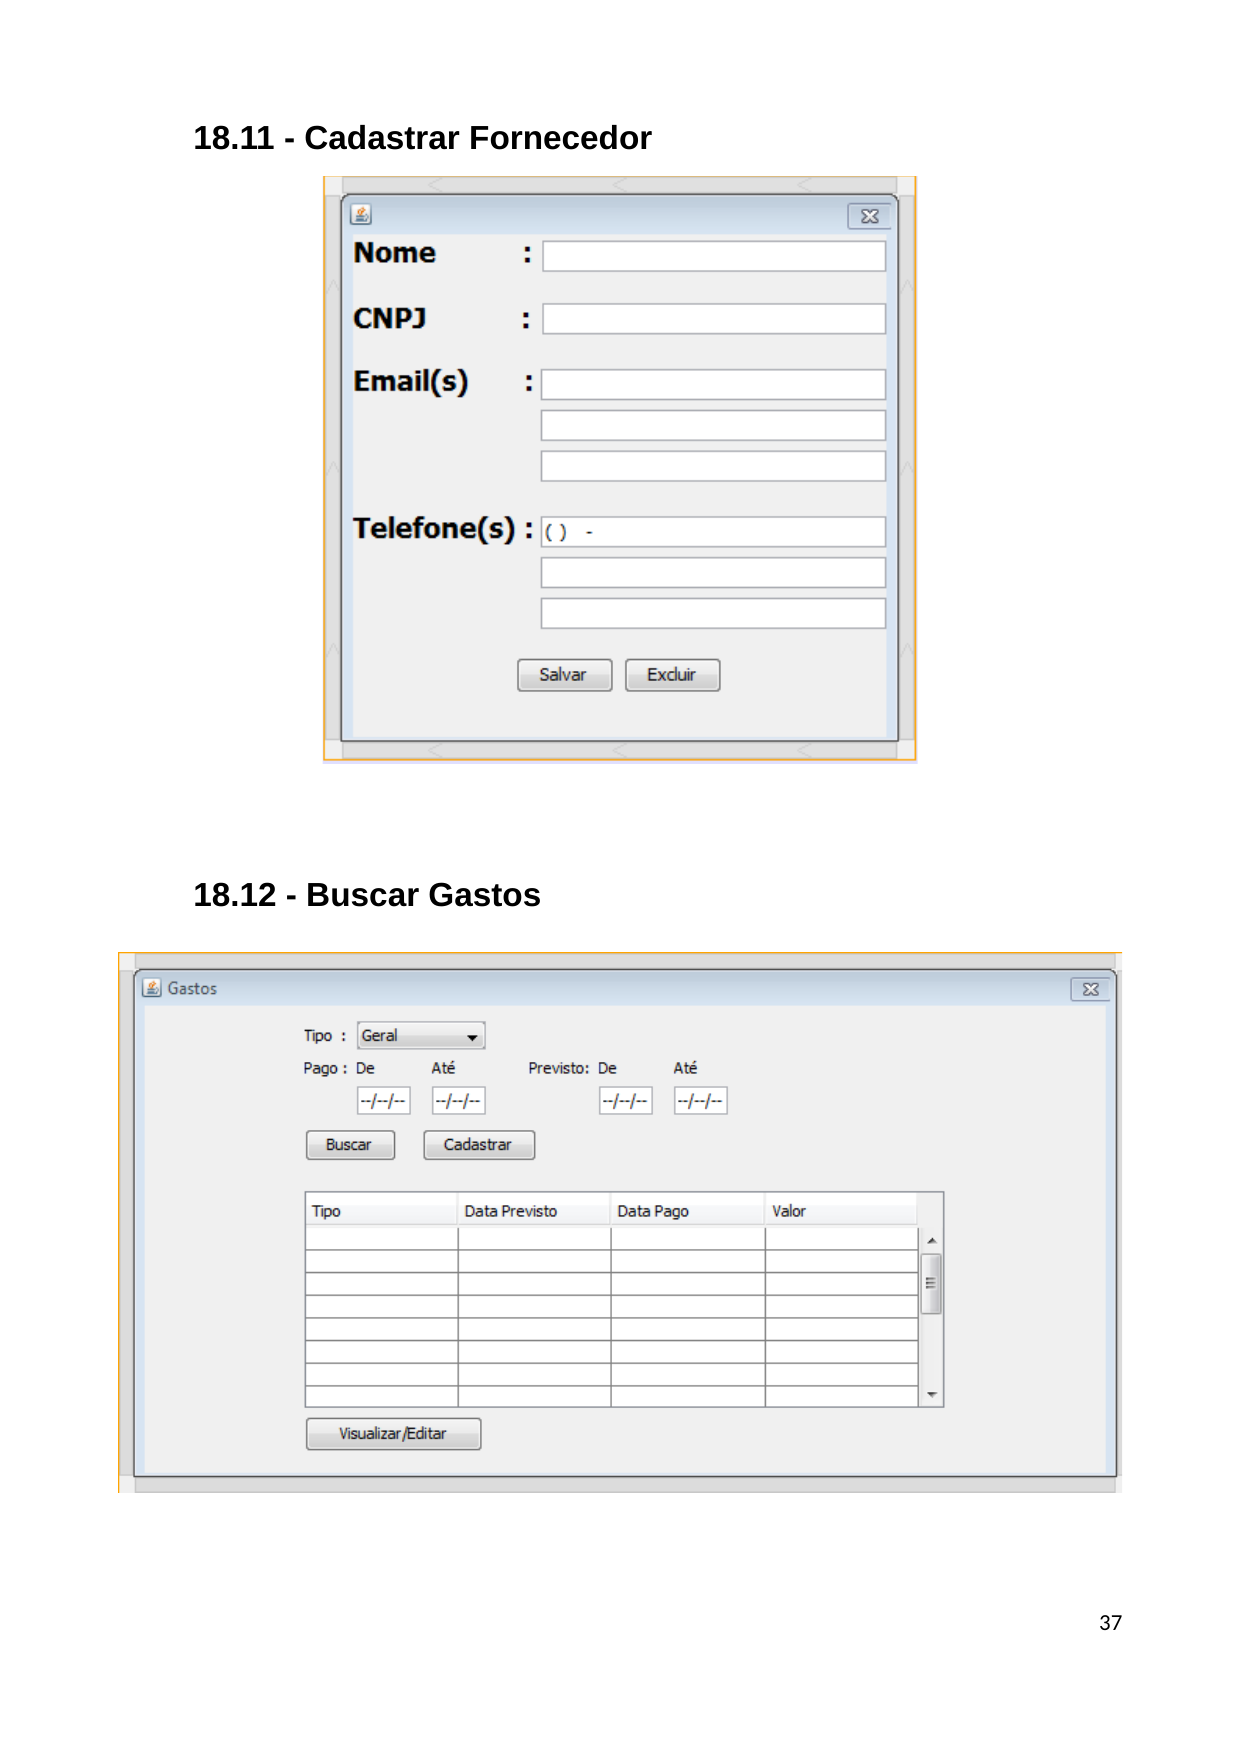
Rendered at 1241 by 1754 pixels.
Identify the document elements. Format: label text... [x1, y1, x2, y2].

text 18.12 - Buscar Gastos [118, 875, 1122, 914]
picture [118, 952, 1123, 1493]
picture [322, 176, 918, 764]
text 18.11 - Cadastrar Fornecedor [118, 118, 1122, 157]
